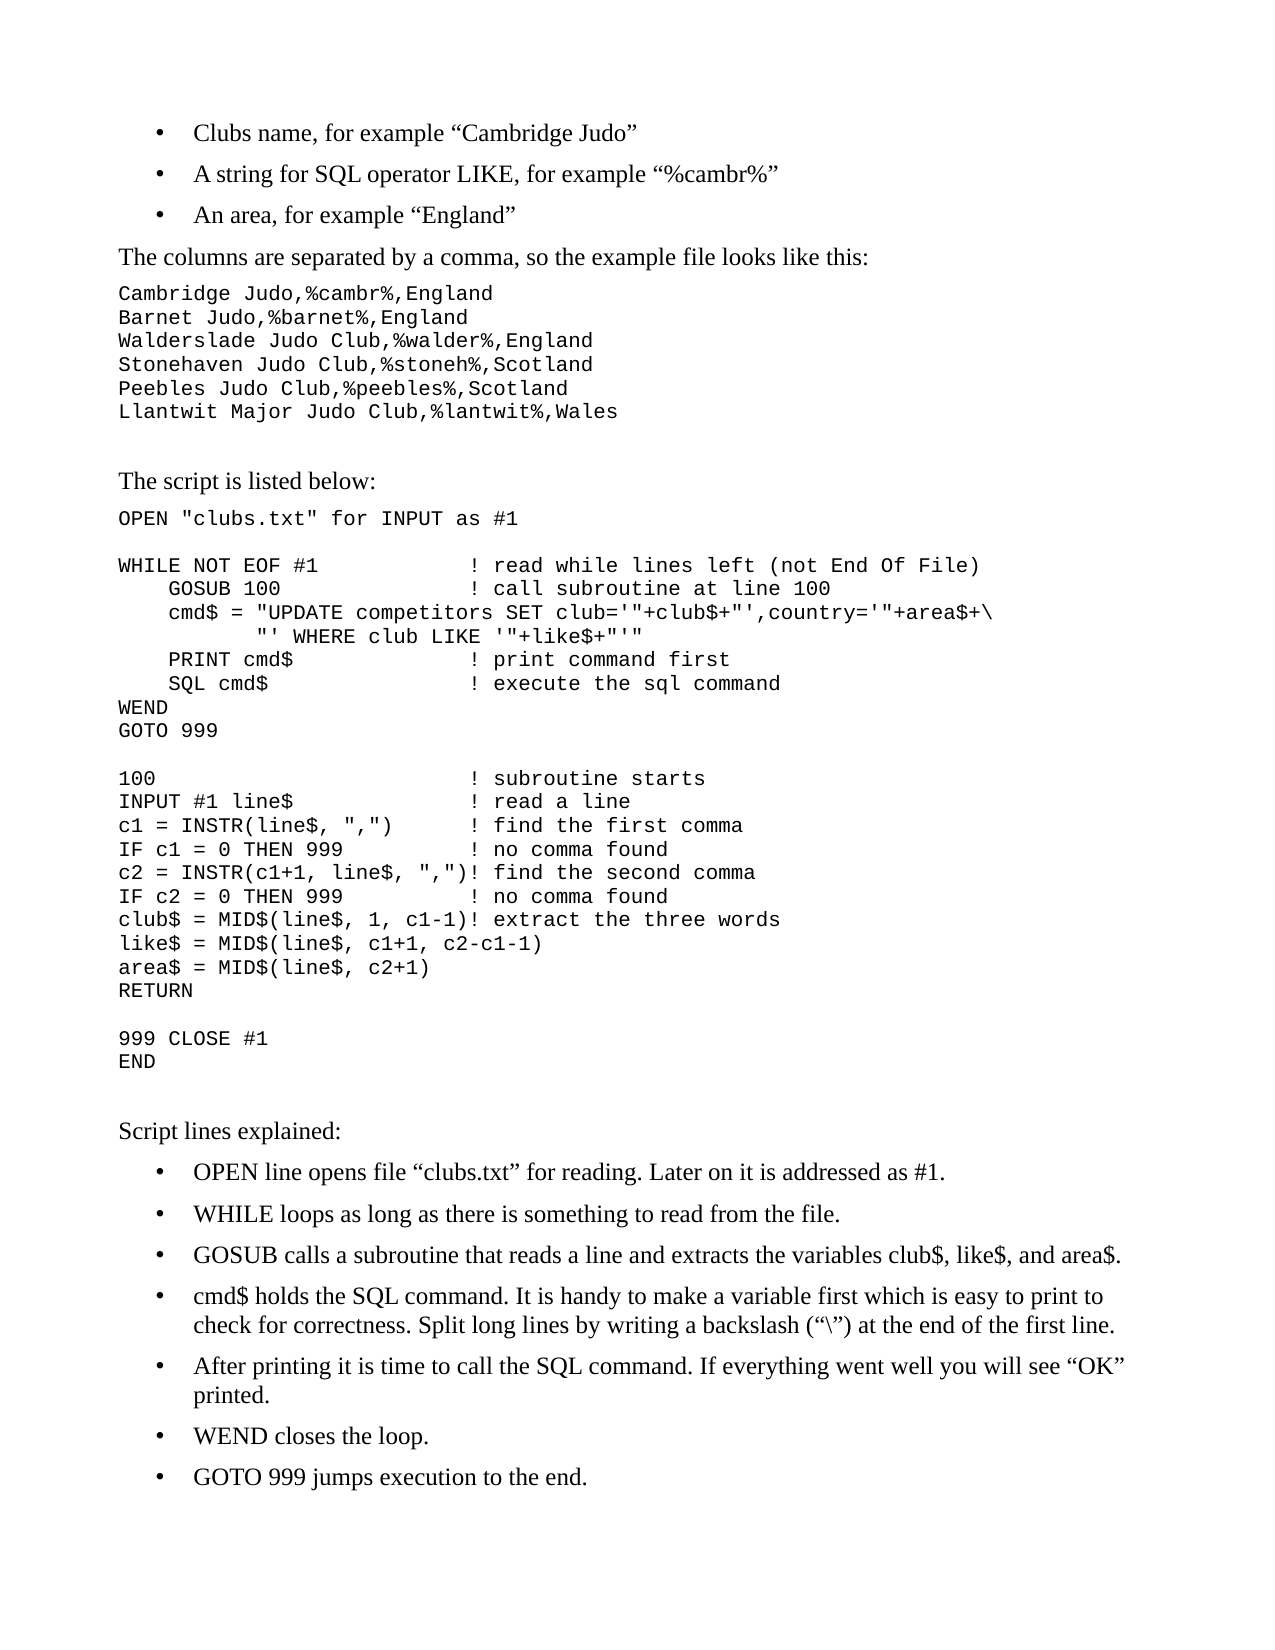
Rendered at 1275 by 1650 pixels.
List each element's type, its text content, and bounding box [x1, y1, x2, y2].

text Peebles Judo Club,%peebles%,Scotland [118, 378, 1157, 401]
text Walderslade Judo Club,%walder%,England [118, 330, 1157, 354]
text cmd$ = "UPDATE competitors SET club='"+club$+"',country='"+area$+\ [118, 602, 1157, 626]
text 999 CLOSE #1 [118, 1028, 1157, 1051]
list GOSUB calls a subroutine that reads a line and extracts the variables club$, like$, and area$. [156, 1240, 1157, 1269]
text WHILE NOT EOF #1 ! read while lines left (not End Of File) [118, 555, 1157, 578]
list After printing it is time to call the SQL command. If everything went well you will see “OK” printed. [156, 1351, 1157, 1409]
text WEND [118, 697, 1157, 720]
text c1 = INSTR(line$, ",") ! find the first comma [118, 815, 1157, 838]
text GOTO 999 [118, 720, 1157, 744]
list OPEN line opens file “clubs.txt” for reading. Later on it is addressed as #1. [156, 1157, 1157, 1186]
text Cambridge Judo,%cambr%,England [118, 283, 1157, 307]
text END [118, 1051, 1157, 1075]
text RETURN [118, 980, 1157, 1004]
text "' WHERE club LIKE '"+like$+"'" [118, 626, 1157, 649]
list WEND closes the loop. [156, 1421, 1157, 1450]
list Clubs name, for example “Cambridge Judo” [156, 118, 1157, 147]
text SQL cmd$ ! execute the sql command [118, 673, 1157, 697]
list cmd$ holds the SQL command. It is handy to make a variable first which is easy to print to check for correctness. Split long lines by writing a backslash (“\”) at the end of the first line. [156, 1281, 1157, 1339]
list An area, for example “England” [156, 201, 1157, 229]
text Llantwit Major Judo Club,%lantwit%,Wales [118, 401, 1157, 425]
text INPUT #1 line$ ! read a line [118, 791, 1157, 815]
text like$ = MID$(line$, c1+1, c2-c1-1) [118, 933, 1157, 957]
text area$ = MID$(line$, c2+1) [118, 957, 1157, 980]
text club$ = MID$(line$, 1, c1-1)! extract the three words [118, 909, 1157, 933]
text c2 = INSTR(c1+1, line$, ",")! find the second comma [118, 862, 1157, 886]
text The script is listed below: [118, 466, 1157, 495]
text OPEN "clubs.txt" for INPUT as #1 [118, 507, 1157, 531]
text PRINT cmd$ ! print command first [118, 649, 1157, 673]
text IF c2 = 0 THEN 999 ! no comma found [118, 886, 1157, 909]
list WHILE loops as long as there is something to read from the file. [156, 1199, 1157, 1227]
text GOSUB 100 ! call subroutine at line 100 [118, 578, 1157, 602]
text 100 ! subroutine starts [118, 768, 1157, 791]
text IF c1 = 0 THEN 999 ! no comma found [118, 838, 1157, 862]
text Script lines explained: [118, 1116, 1157, 1145]
text The columns are separated by a comma, so the example file looks like this: [118, 242, 1157, 271]
text Stonehaven Judo Club,%stoneh%,Scotland [118, 354, 1157, 378]
list A string for SQL operator LIKE, for example “%cambr%” [156, 159, 1157, 188]
text Barnet Judo,%barnet%,England [118, 307, 1157, 330]
list GOTO 999 jumps execution to the end. [156, 1462, 1157, 1491]
